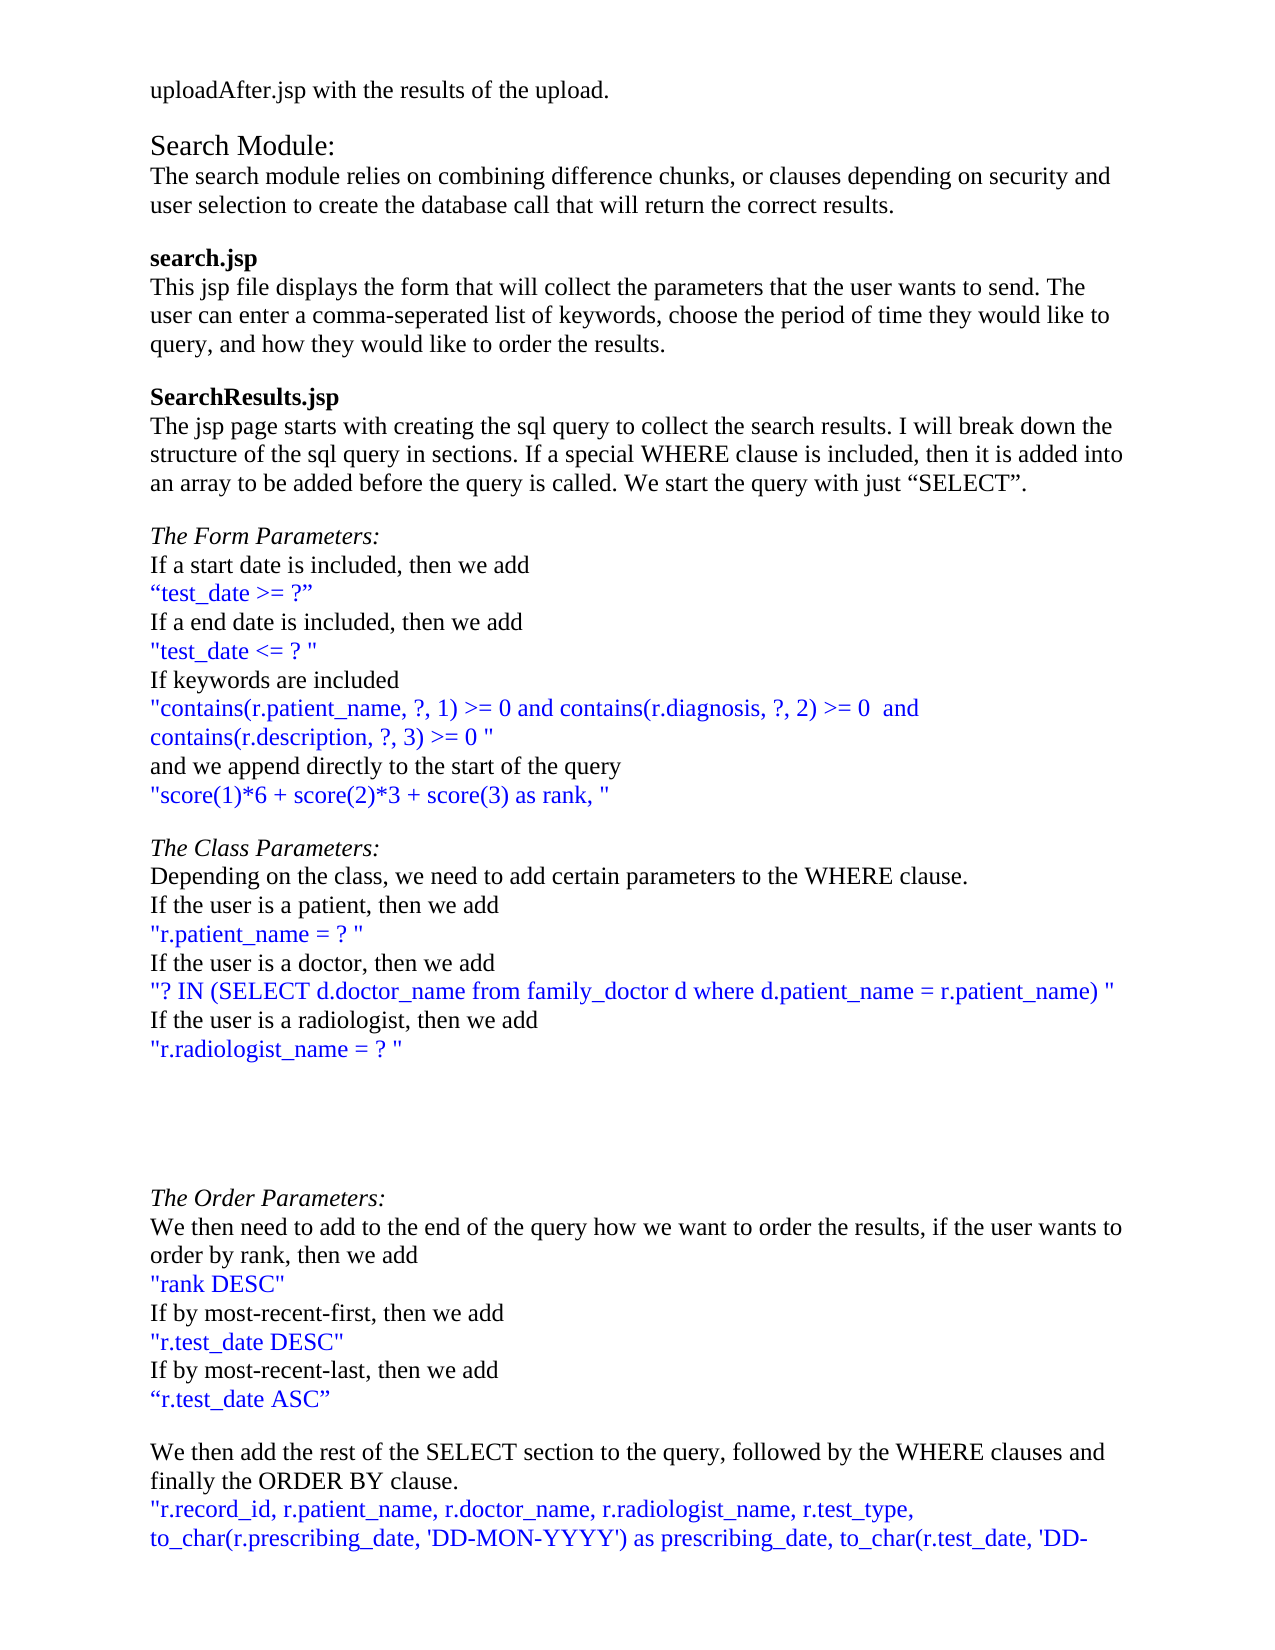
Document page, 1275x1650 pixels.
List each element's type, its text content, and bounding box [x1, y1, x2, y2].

text "contains(r.patient_name, ?, 1) >= 0 and contains(r.diagnosis, ?, 2) >= 0 and contains(r.description, ?, 3) >= 0 " [150, 693, 1125, 751]
text Depending on the class, we need to add certain parameters to the WHERE clause. [150, 861, 1125, 890]
text The Class Parameters: [150, 833, 1125, 861]
text "r.record_id, r.patient_name, r.doctor_name, r.radiologist_name, r.test_type, to_char(r.prescribing_date, 'DD-MON-YYYY') as prescribing_date, to_char(r.test_date, 'DD- [150, 1494, 1125, 1552]
text If the user is a radiologist, then we add [150, 1005, 1125, 1034]
text The jsp page starts with creating the sql query to collect the search results. I will break down the structure of the sql query in sections. If a special WHERE clause is included, then it is added into an array to be added before the query is called. We start the query with just “SELECT”. [150, 411, 1125, 497]
text "rank DESC" [150, 1269, 1125, 1298]
text The Order Parameters: [150, 1183, 1125, 1212]
text If by most-recent-last, then we add [150, 1355, 1125, 1384]
text We then add the rest of the SELECT section to the query, followed by the WHERE clauses and finally the ORDER BY clause. [150, 1437, 1125, 1494]
text "r.patient_name = ? " [150, 919, 1125, 948]
text uploadAfter.jsp with the results of the upload. [150, 75, 1125, 104]
text search.jsp [150, 243, 1125, 272]
text "test_date <= ? " [150, 636, 1125, 665]
text If keywords are included [150, 665, 1125, 693]
text This jsp file displays the form that will collect the parameters that the user wants to send. The user can enter a comma-seperated list of keywords, choose the period of time they would like to query, and how they would like to order the results. [150, 272, 1125, 358]
text “test_date >= ?” [150, 578, 1125, 607]
text "r.test_date DESC" [150, 1327, 1125, 1355]
text The Form Parameters: [150, 521, 1125, 550]
text If the user is a doctor, then we add [150, 948, 1125, 976]
text We then need to add to the end of the query how we want to order the results, if the user wants to order by rank, then we add [150, 1212, 1125, 1269]
text "r.radiologist_name = ? " [150, 1034, 1125, 1063]
text If the user is a patient, then we add [150, 890, 1125, 919]
text SearchResults.jsp [150, 382, 1125, 411]
text "? IN (SELECT d.doctor_name from family_doctor d where d.patient_name = r.patient_name) " [150, 976, 1125, 1005]
text If a end date is included, then we add [150, 607, 1125, 636]
text and we append directly to the start of the query [150, 751, 1125, 780]
text “r.test_date ASC” [150, 1384, 1125, 1413]
text If by most-recent-first, then we add [150, 1298, 1125, 1327]
text If a start date is included, then we add [150, 550, 1125, 578]
text Search Module: [150, 128, 1125, 161]
text "score(1)*6 + score(2)*3 + score(3) as rank, " [150, 780, 1125, 808]
text The search module relies on combining difference chunks, or clauses depending on security and user selection to create the database call that will return the correct results. [150, 161, 1125, 219]
